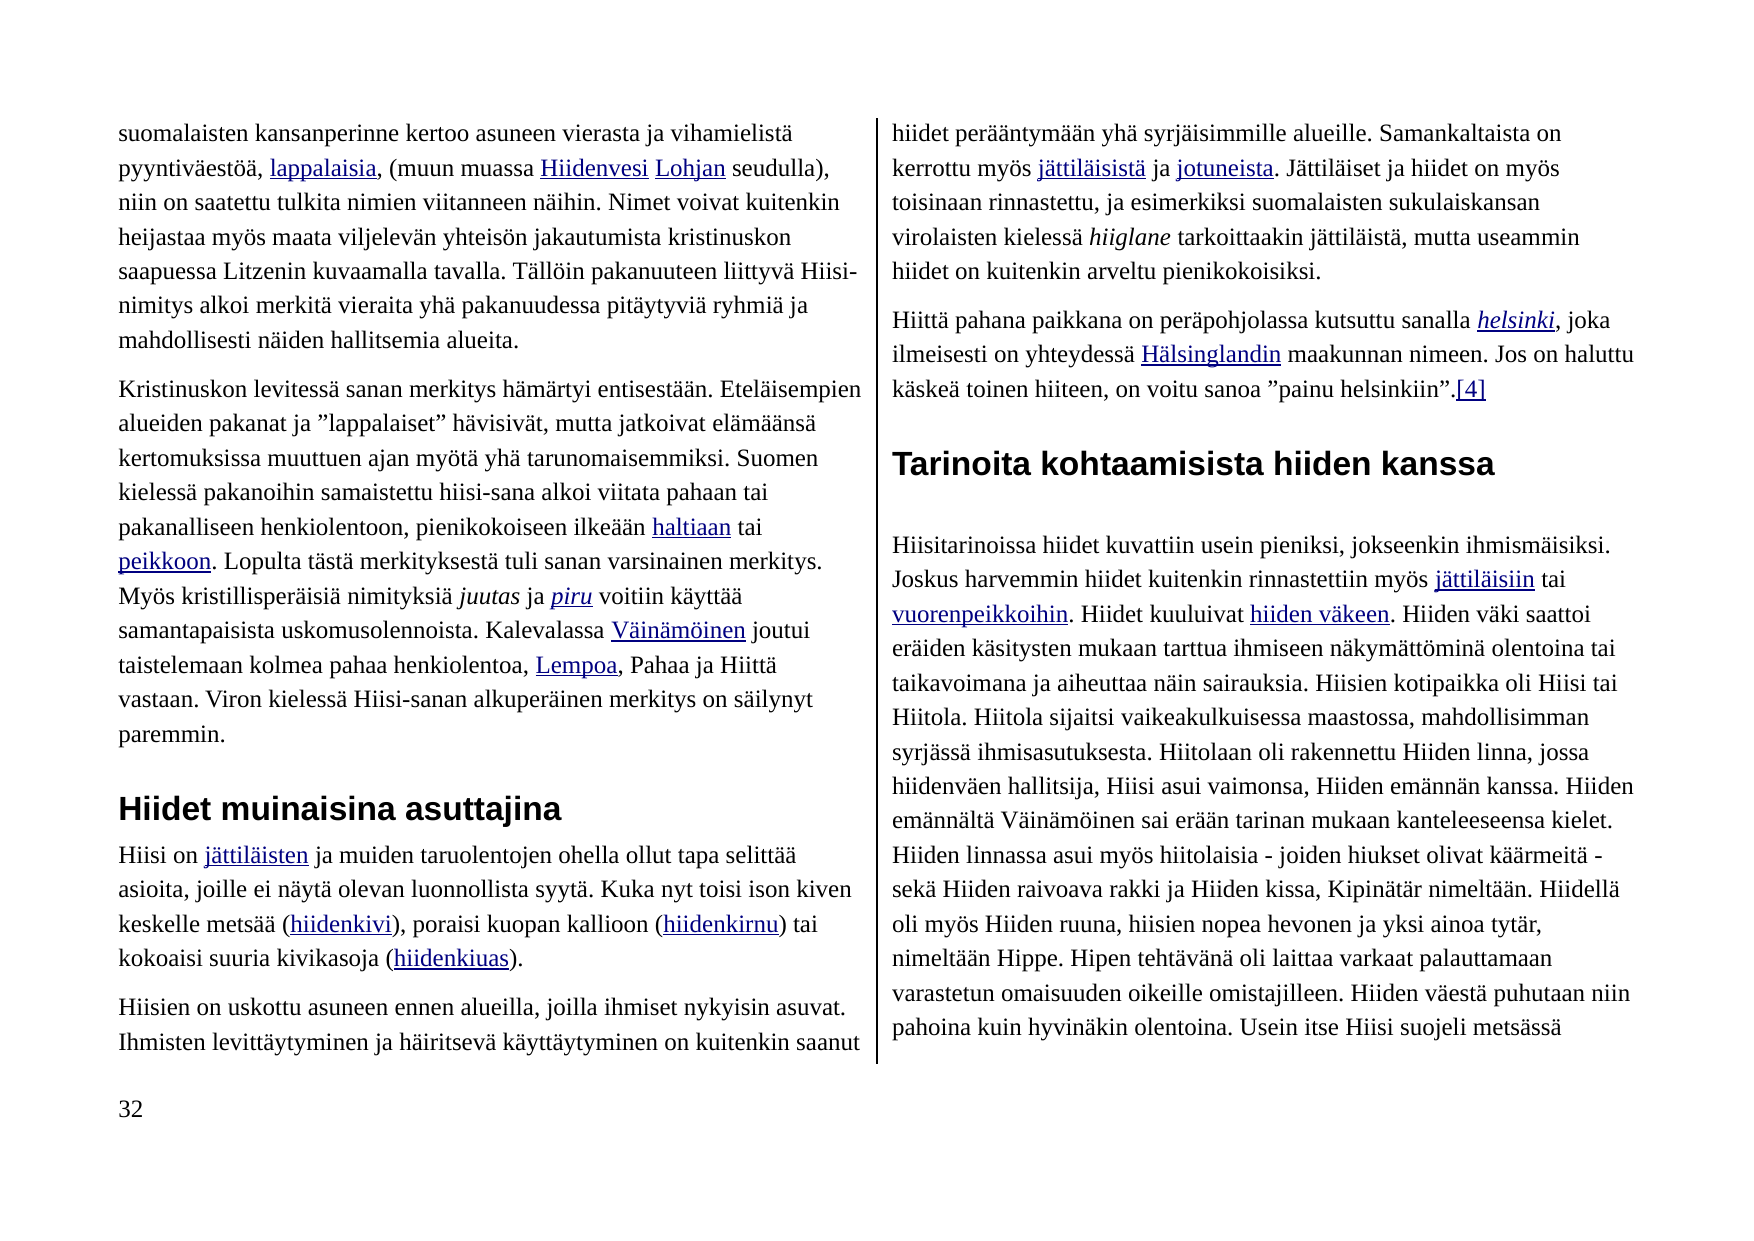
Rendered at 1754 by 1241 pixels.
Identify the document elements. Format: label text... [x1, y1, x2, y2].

subtitle Tarinoita kohtaamisista hiiden kanssa [892, 444, 1635, 483]
text Hiisi on jättiläisten ja muiden taruolentojen ohella ollut tapa selittää asioita, joille ei näytä olevan luonnollista syytä. Kuka nyt toisi ison kiven keskelle metsää (hiidenkivi), poraisi kuopan kallioon (hiidenkirnu) tai kokoaisi suuria kivikasoja (hiidenkiuas). [118, 840, 862, 972]
table_header [892, 495, 1002, 530]
text Hiisien on uskottu asuneen ennen alueilla, joilla ihmiset nykyisin asuvat. Ihmisten levittäytyminen ja häiritsevä käyttäytyminen on kuitenkin saanut [118, 992, 862, 1056]
text suomalaisten kansanperinne kertoo asuneen vierasta ja vihamielistä pyyntiväestöä, lappalaisia, (muun muassa Hiidenvesi Lohjan seudulla), niin on saatettu tulkita nimien viitanneen näihin. Nimet voivat kuitenkin heijastaa myös maata viljelevän yhteisön jakautumista kristinuskon saapuessa Litzenin kuvaamalla tavalla. Tällöin pakanuuteen liittyvä Hiisi-nimitys alkoi merkitä vieraita yhä pakanuudessa pitäytyviä ryhmiä ja mahdollisesti näiden hallitsemia alueita. [118, 118, 862, 354]
text Hiisitarinoissa hiidet kuvattiin usein pieniksi, jokseenkin ihmismäisiksi. Joskus harvemmin hiidet kuitenkin rinnastettiin myös jättiläisiin tai vuorenpeikkoihin. Hiidet kuuluivat hiiden väkeen. Hiiden väki saattoi eräiden käsitysten mukaan tarttua ihmiseen näkymättöminä olentoina tai taikavoimana ja aiheuttaa näin sairauksia. Hiisien kotipaikka oli Hiisi tai Hiitola. Hiitola sijaitsi vaikeakulkuisessa maastossa, mahdollisimman syrjässä ihmisasutuksesta. Hiitolaan oli rakennettu Hiiden linna, jossa hiidenväen hallitsija, Hiisi asui vaimonsa, Hiiden emännän kanssa. Hiiden emännältä Väinämöinen sai erään tarinan mukaan kanteleeseensa kielet. Hiiden linnassa asui myös hiitolaisia - joiden hiukset olivat käärmeitä - sekä Hiiden raivoava rakki ja Hiiden kissa, Kipinätär nimeltään. Hiidellä oli myös Hiiden ruuna, hiisien nopea hevonen ja yksi ainoa tytär, nimeltään Hippe. Hipen tehtävänä oli laittaa varkaat palauttamaan varastetun omaisuuden oikeille omistajilleen. Hiiden väestä puhutaan niin pahoina kuin hyvinäkin olentoina. Usein itse Hiisi suojeli metsässä [892, 530, 1635, 1041]
text Kristinuskon levitessä sanan merkitys hämärtyi entisestään. Eteläisempien alueiden pakanat ja ”lappalaiset” hävisivät, mutta jatkoivat elämäänsä kertomuksissa muuttuen ajan myötä yhä tarunomaisemmiksi. Suomen kielessä pakanoihin samaistettu hiisi-sana alkoi viitata pahaan tai pakanalliseen henkiolentoon, pienikokoiseen ilkeään haltiaan tai peikkoon. Lopulta tästä merkityksestä tuli sanan varsinainen merkitys. Myös kristillisperäisiä nimityksiä juutas ja piru voitiin käyttää samantapaisista uskomusolennoista. Kalevalassa Väinämöinen joutui taistelemaan kolmea pahaa henkiolentoa, Lempoa, Pahaa ja Hiittä vastaan. Viron kielessä Hiisi-sanan alkuperäinen merkitys on säilynyt paremmin. [118, 374, 862, 748]
table_header [1002, 495, 1647, 530]
text hiidet perääntymään yhä syrjäisimmille alueille. Samankaltaista on kerrottu myös jättiläisistä ja jotuneista. Jättiläiset ja hiidet on myös toisinaan rinnastettu, ja esimerkiksi suomalaisten sukulaiskansan virolaisten kielessä hiiglane tarkoittaakin jättiläistä, mutta useammin hiidet on kuitenkin arveltu pienikokoisiksi. [892, 118, 1635, 285]
text Hiittä pahana paikkana on peräpohjolassa kutsuttu sanalla helsinki, joka ilmeisesti on yhteydessä Hälsinglandin maakunnan nimeen. Jos on haluttu käskeä toinen hiiteen, on voitu sanoa ”painu helsinkiin”.[4] [892, 305, 1635, 403]
subtitle Hiidet muinaisina asuttajina [118, 789, 862, 827]
